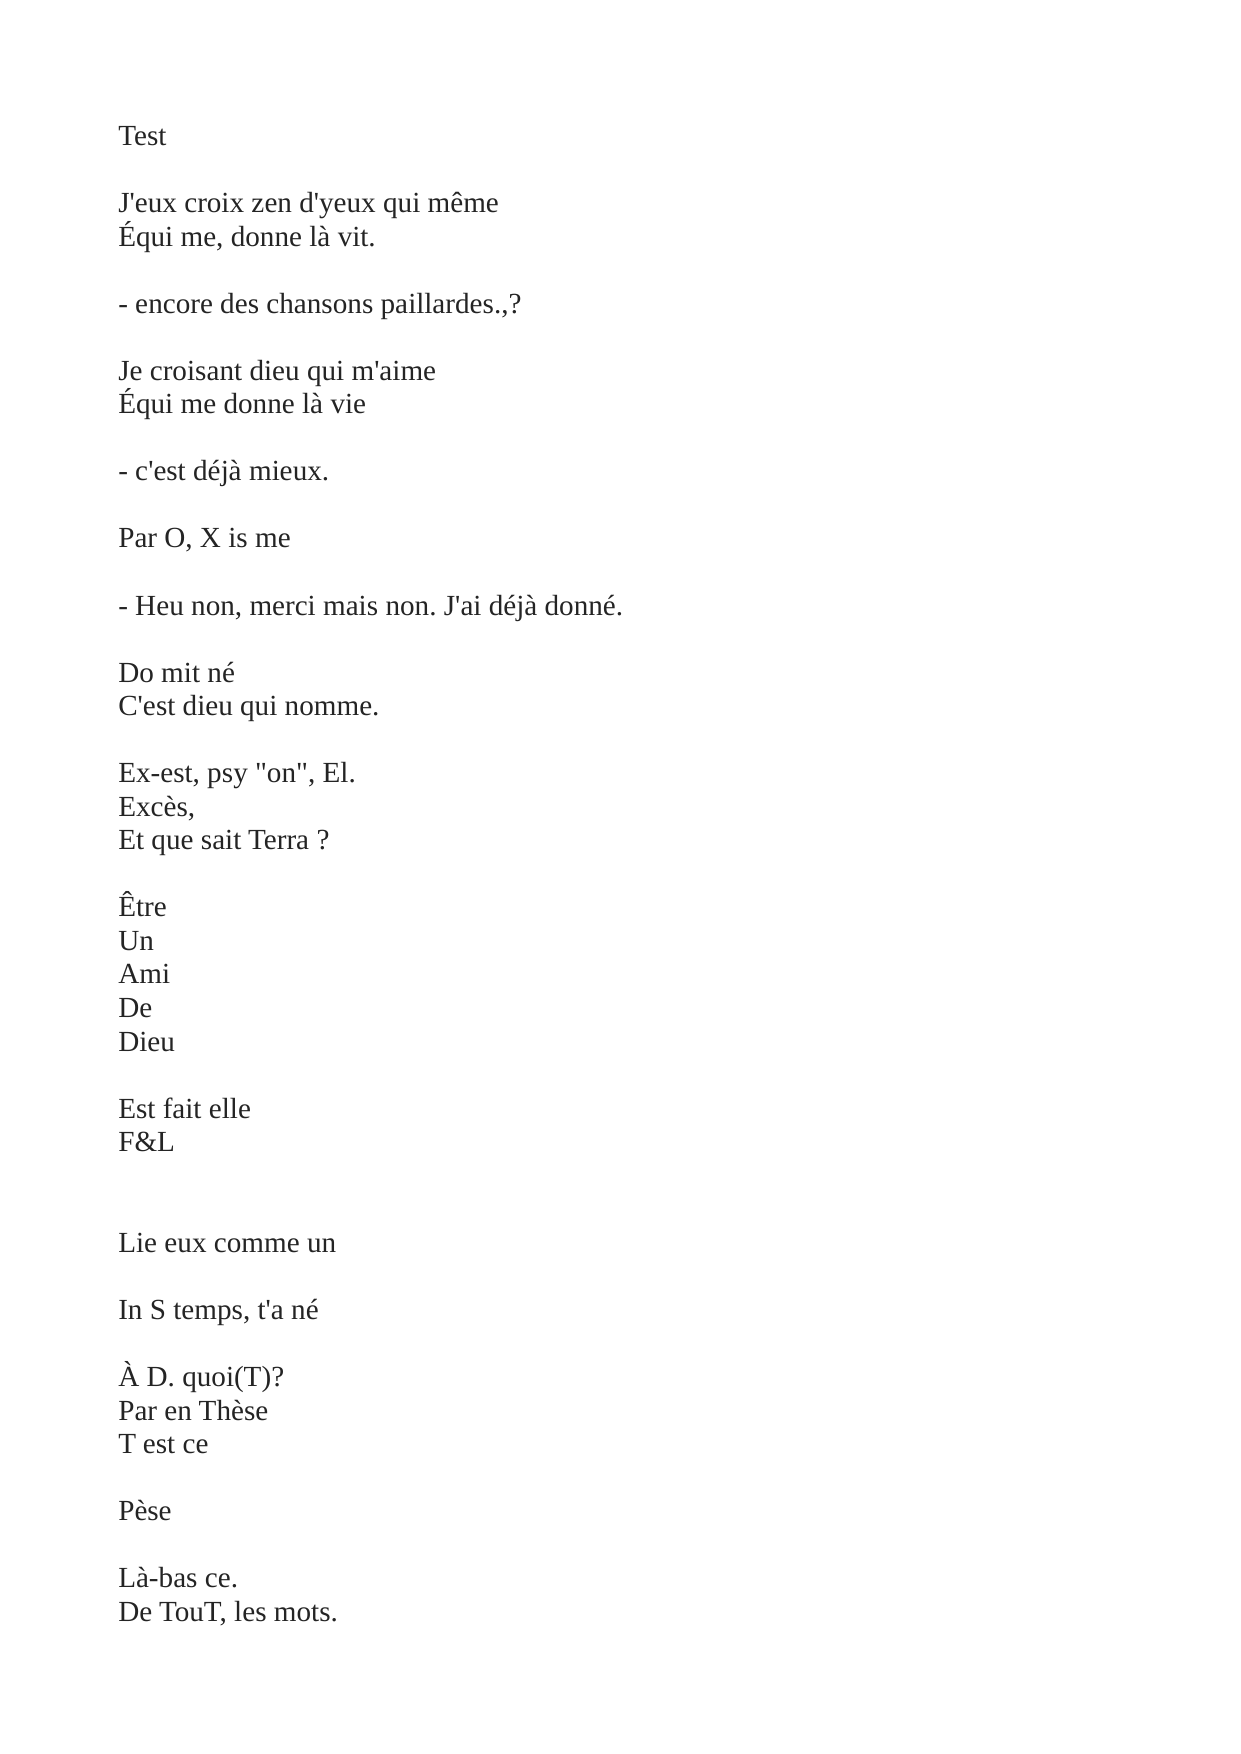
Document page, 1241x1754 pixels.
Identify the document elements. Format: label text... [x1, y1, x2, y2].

text J'eux croix zen d'yeux qui même [118, 185, 1122, 219]
text T est ce [118, 1426, 1122, 1460]
text C'est dieu qui nomme. [118, 688, 1122, 722]
text Par en Thèse [118, 1393, 1122, 1426]
text Par O, X is me [118, 521, 1122, 554]
text Dieu [118, 1024, 1122, 1057]
text Ami [118, 957, 1122, 990]
text Un [118, 923, 1122, 957]
text Excès, [118, 789, 1122, 822]
text In S temps, t'a né [118, 1292, 1122, 1326]
text Être [118, 889, 1122, 923]
text Lie eux comme un [118, 1225, 1122, 1258]
text Et que sait Terra ? [118, 822, 1122, 856]
text Pèse [118, 1493, 1122, 1527]
text Je croisant dieu qui m'aime [118, 353, 1122, 386]
text - encore des chansons paillardes.,? [118, 286, 1122, 319]
text Ex-est, psy "on", El. [118, 755, 1122, 789]
text De TouT, les mots. [118, 1594, 1122, 1627]
text Est fait elle [118, 1091, 1122, 1124]
text F&L [118, 1124, 1122, 1158]
text Là-bas ce. [118, 1560, 1122, 1594]
text Do mit né [118, 655, 1122, 688]
text Équi me, donne là vit. [118, 219, 1122, 252]
text - c'est déjà mieux. [118, 453, 1122, 487]
text De [118, 990, 1122, 1024]
text À D. quoi(T)? [118, 1359, 1122, 1393]
text Test [118, 118, 1122, 152]
text Équi me donne là vie [118, 386, 1122, 420]
text - Heu non, merci mais non. J'ai déjà donné. [118, 588, 1122, 621]
